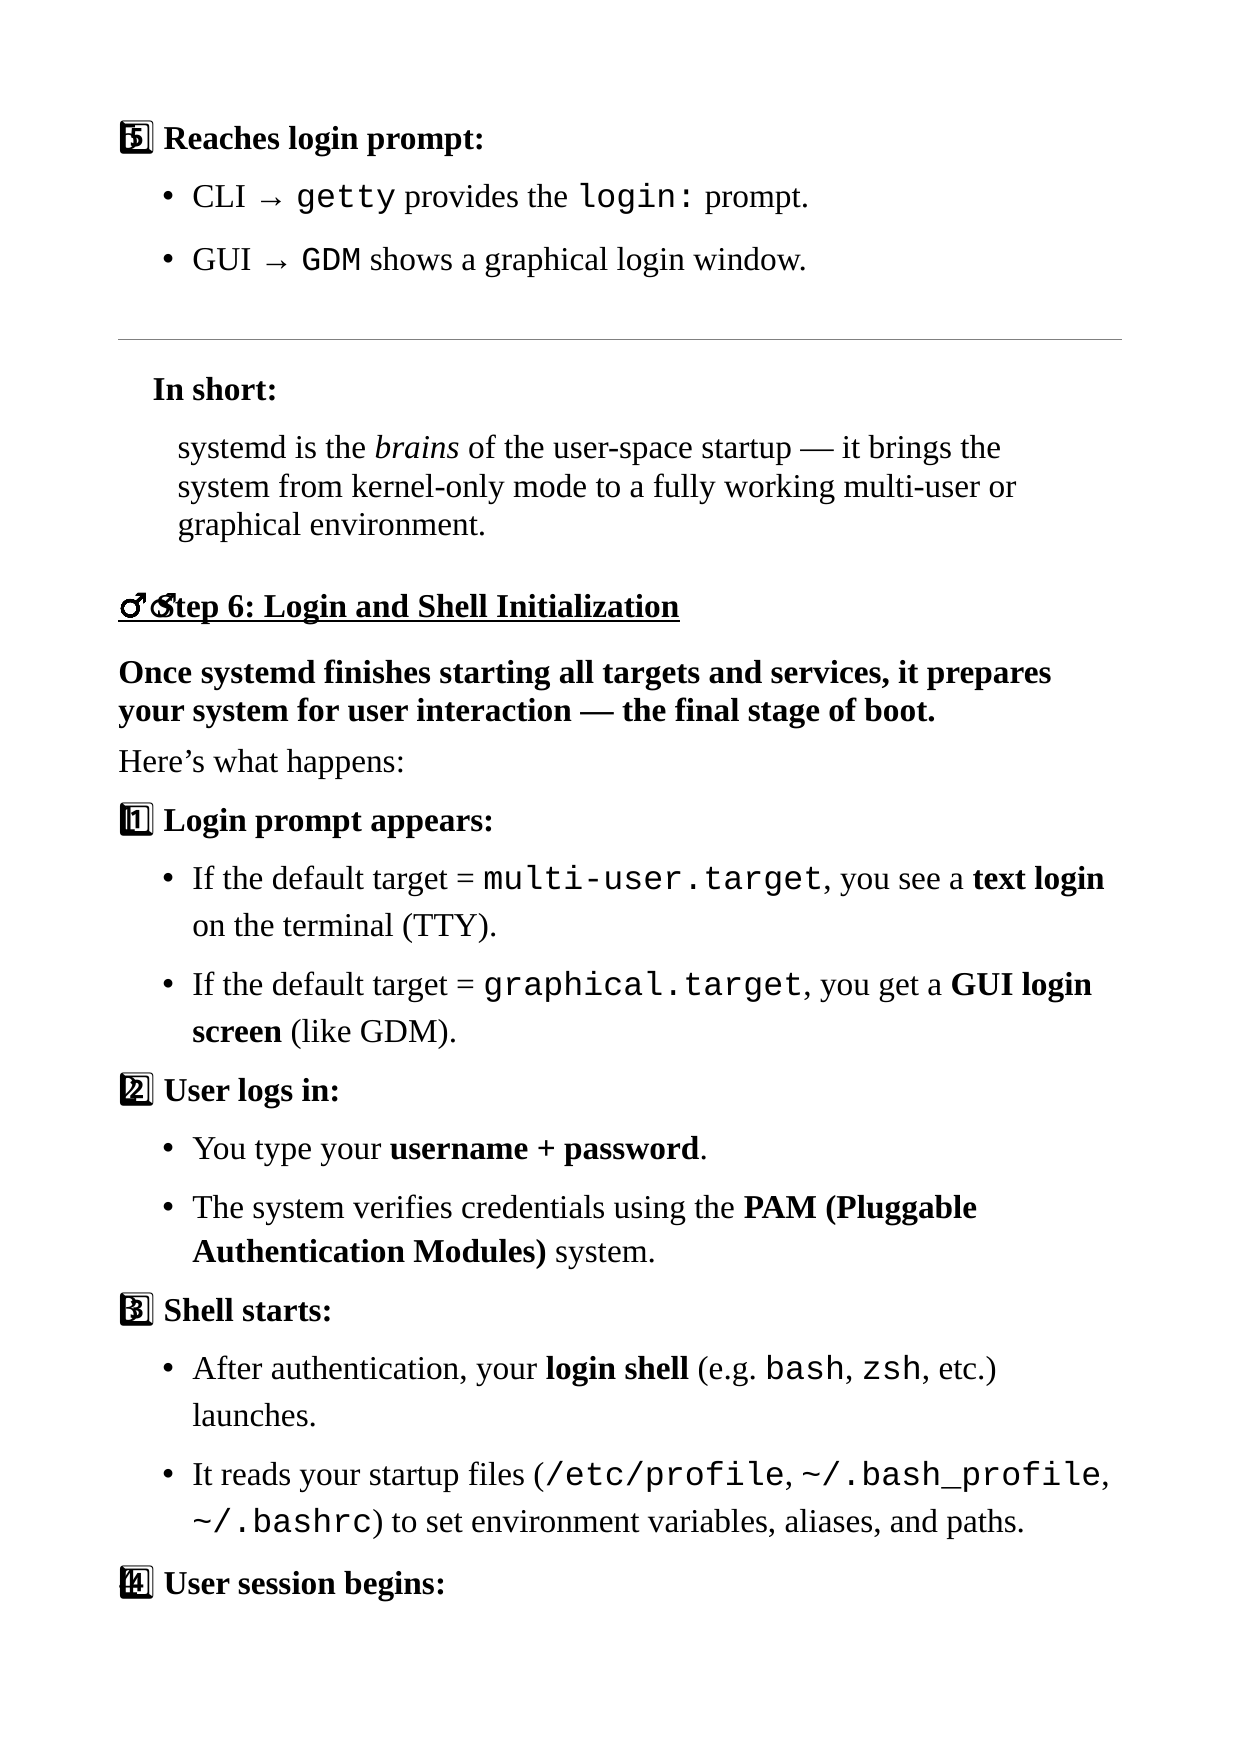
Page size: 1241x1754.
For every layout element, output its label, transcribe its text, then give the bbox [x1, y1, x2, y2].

list GUI → GDM shows a graphical login window. [162, 239, 1122, 280]
text Here’s what happens: [118, 741, 1122, 779]
text 5️⃣ Reaches login prompt: [118, 118, 1122, 156]
list If the default target = graphical.target, you get a GUI login screen (like GDM). [162, 964, 1122, 1049]
list If the default target = multi-user.target, you see a text login on the terminal (TTY). [162, 858, 1122, 944]
text systemd is the brains of the user-space startup — it brings the system from kernel-only mode to a fully working multi-user or graphical environment. [177, 428, 1063, 543]
list The system verifies credentials using the PAM (Pluggable Authentication Modules) system. [162, 1187, 1122, 1269]
list It reads your startup files (/etc/profile, ~/.bash_profile, ~/.bashrc) to set environment variables, aliases, and paths. [162, 1454, 1122, 1542]
list CLI → getty provides the login: prompt. [162, 177, 1122, 218]
list You type your username + password. [162, 1128, 1122, 1167]
text 1️⃣ Login prompt appears: [118, 800, 1122, 838]
text 🧠 In short: [118, 369, 1122, 407]
text 2️⃣ User logs in: [118, 1070, 1122, 1108]
subtitle Once systemd finishes starting all targets and services, it prepares your system for user interaction — the final stage of boot. [118, 652, 1122, 729]
text 3️⃣ Shell starts: [118, 1290, 1122, 1328]
text 4️⃣ User session begins: [118, 1563, 1122, 1601]
subtitle 🧍‍♂️ Step 6: Login and Shell Initialization [118, 587, 1122, 625]
list After authentication, your login shell (e.g. bash, zsh, etc.) launches. [162, 1348, 1122, 1434]
